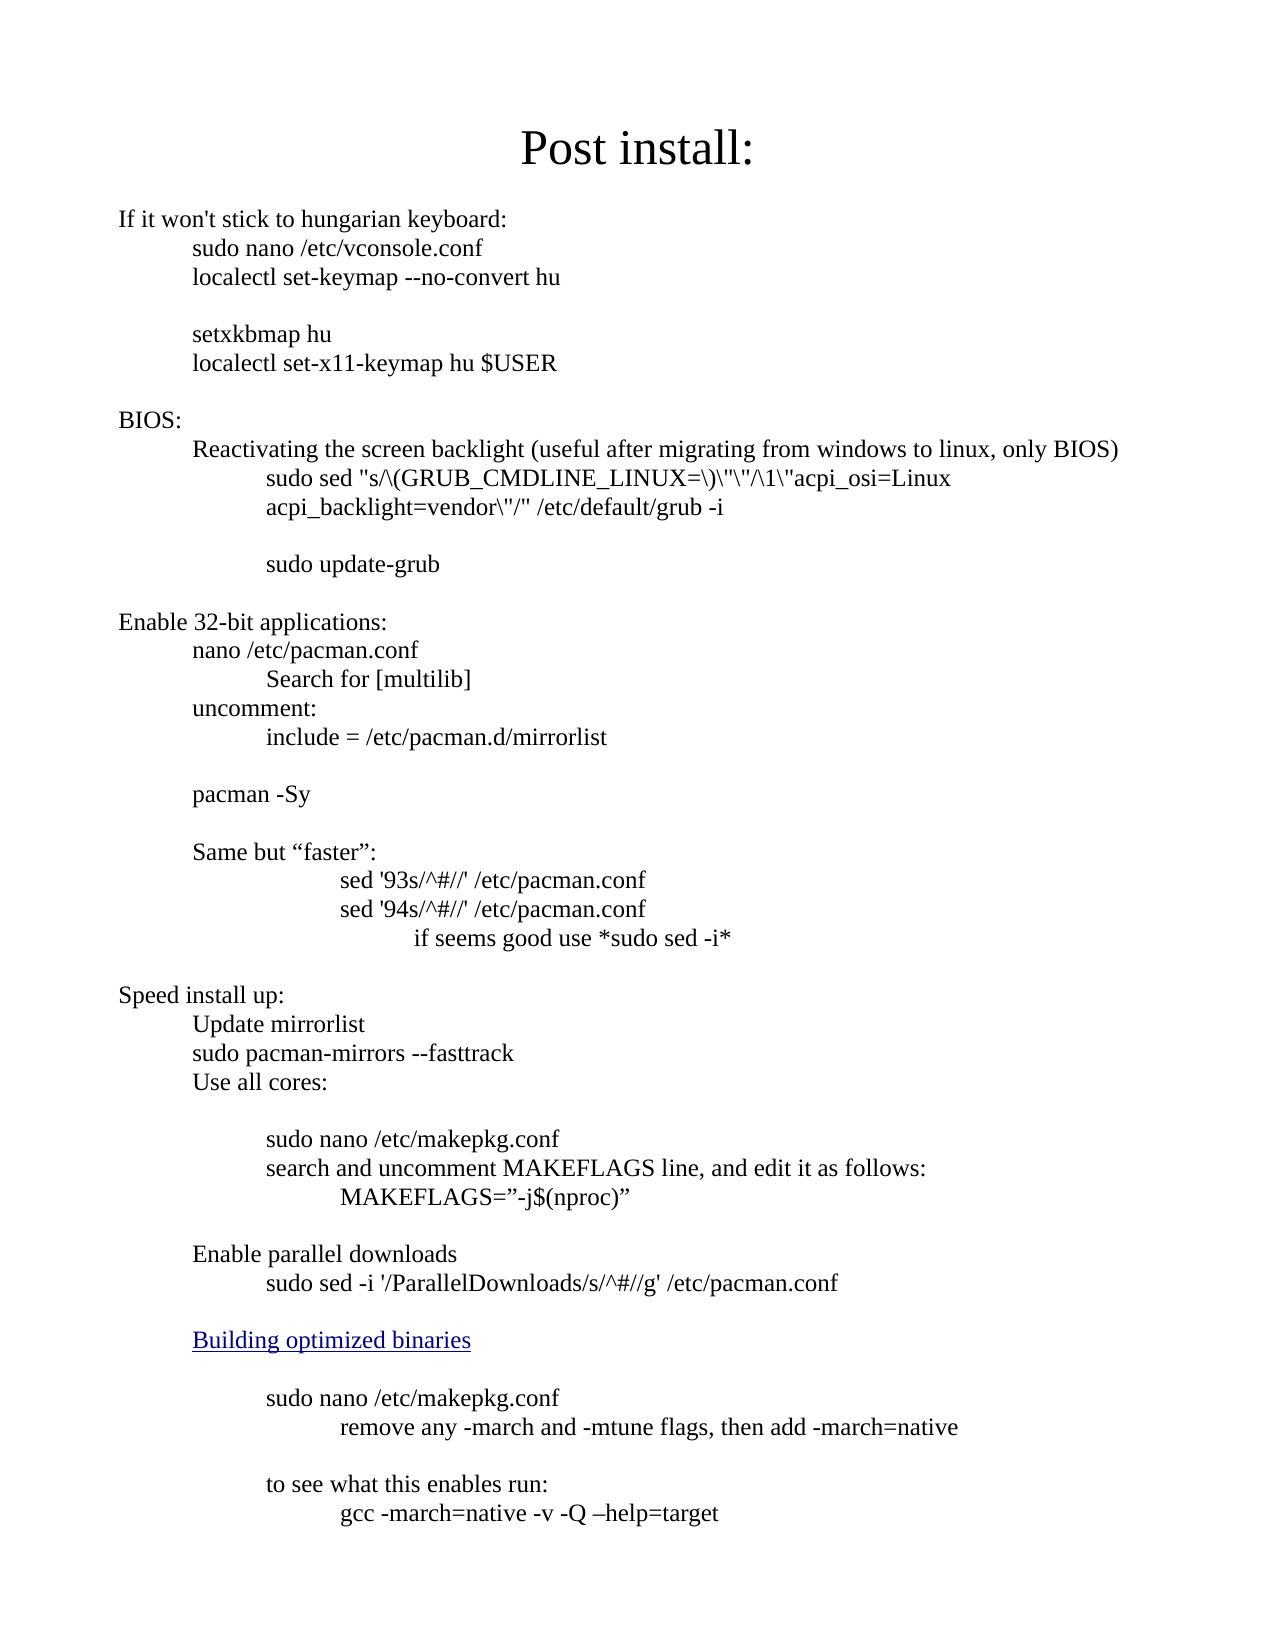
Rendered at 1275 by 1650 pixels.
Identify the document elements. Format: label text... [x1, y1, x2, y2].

text sudo nano /etc/makepkg.conf [118, 1383, 1157, 1412]
text sudo sed -i '/ParallelDownloads/s/^#//g' /etc/pacman.conf [118, 1268, 1157, 1297]
text sudo nano /etc/vconsole.conf [118, 233, 1157, 262]
text Enable parallel downloads [118, 1239, 1157, 1268]
text setxkbmap hu [118, 319, 1157, 348]
text sudo update-grub [118, 549, 1157, 578]
text sed '94s/^#//' /etc/pacman.conf [118, 894, 1157, 923]
text If it won't stick to hungarian keyboard: [118, 204, 1157, 233]
text sudo pacman-mirrors --fasttrack [118, 1038, 1157, 1067]
text localectl set-keymap --no-convert hu [118, 262, 1157, 291]
text Use all cores: [118, 1067, 1157, 1096]
text sudo nano /etc/makepkg.conf [118, 1124, 1157, 1153]
text Update mirrorlist [118, 1009, 1157, 1038]
text pacman -Sy [118, 779, 1157, 808]
text sudo sed "s/\(GRUB_CMDLINE_LINUX=\)\"\"/\1\"acpi_osi=Linux acpi_backlight=vendor\"/" /etc/default/grub -i [118, 463, 1157, 521]
text Post install: [118, 118, 1157, 176]
text BIOS: Reactivating the screen backlight (useful after migrating from windows to linux, only BIOS) [118, 406, 1157, 463]
text localectl set-x11-keymap hu $USER [118, 348, 1157, 377]
text gcc -march=native -v -Q –help=target [118, 1498, 1157, 1527]
text include = /etc/pacman.d/mirrorlist [118, 722, 1157, 751]
text to see what this enables run: [118, 1469, 1157, 1498]
text MAKEFLAGS=”-j$(nproc)” [118, 1182, 1157, 1211]
text sed '93s/^#//' /etc/pacman.conf [118, 866, 1157, 894]
text remove any -march and -mtune flags, then add -march=native [118, 1412, 1157, 1441]
text nano /etc/pacman.conf [118, 636, 1157, 664]
text Search for [multilib] [118, 664, 1157, 693]
text Speed install up: [118, 981, 1157, 1009]
text Same but “faster”: [118, 837, 1157, 866]
text search and uncomment MAKEFLAGS line, and edit it as follows: [118, 1153, 1157, 1182]
text Building optimized binaries [118, 1326, 1157, 1354]
text uncomment: [118, 693, 1157, 722]
text if seems good use *sudo sed -i* [118, 923, 1157, 952]
text Enable 32-bit applications: [118, 607, 1157, 636]
